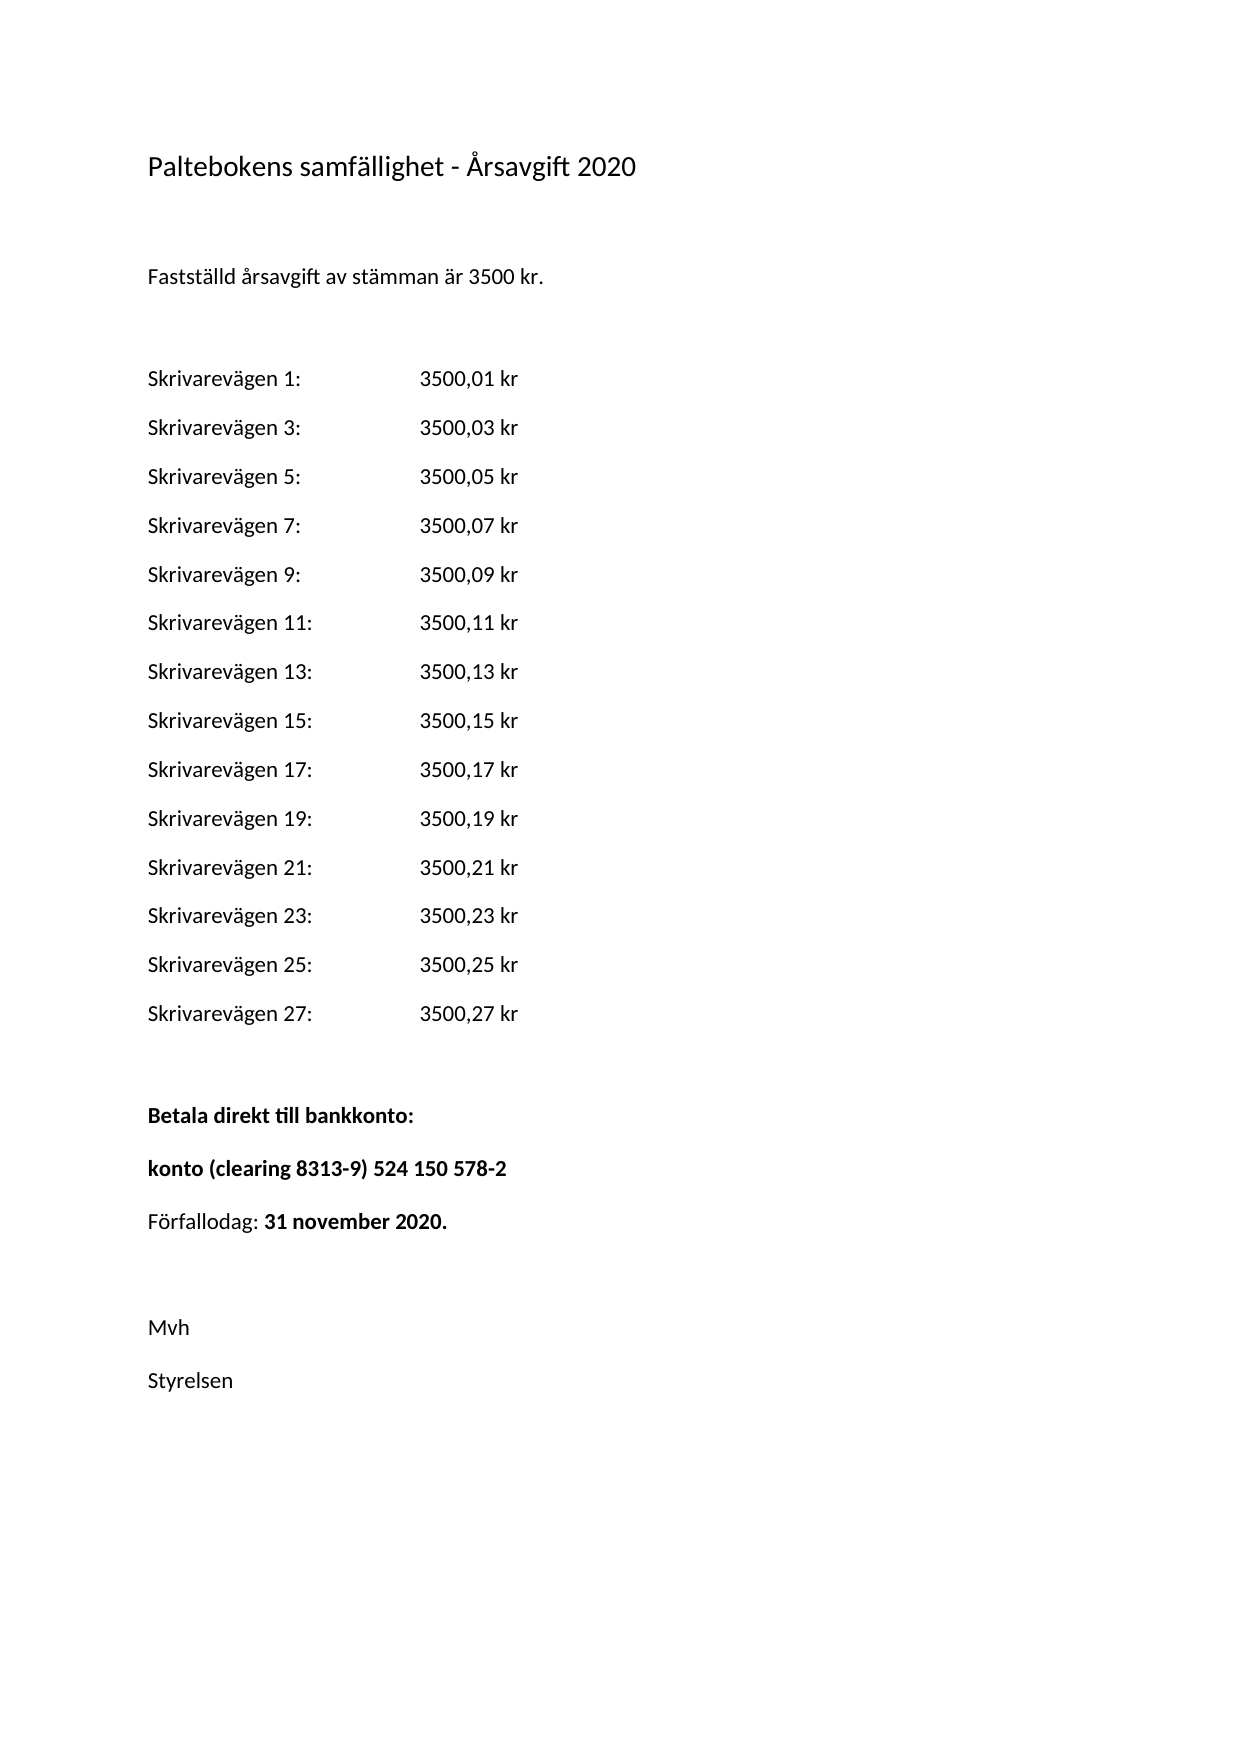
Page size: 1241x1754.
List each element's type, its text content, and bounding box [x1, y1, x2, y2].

text Skrivarevägen 25: 3500,25 kr [148, 951, 1093, 978]
text Skrivarevägen 19: 3500,19 kr [148, 804, 1093, 832]
text Fastställd årsavgift av stämman är 3500 kr. [148, 262, 1093, 290]
text Skrivarevägen 3: 3500,03 kr [148, 413, 1093, 441]
text Skrivarevägen 9: 3500,09 kr [148, 560, 1093, 588]
text Skrivarevägen 23: 3500,23 kr [148, 902, 1093, 930]
text Skrivarevägen 11: 3500,11 kr [148, 608, 1093, 637]
text Skrivarevägen 5: 3500,05 kr [148, 462, 1093, 490]
text Paltebokens samfällighet - Årsavgift 2020 [148, 148, 1093, 183]
text Mvh [148, 1313, 1093, 1341]
text Skrivarevägen 1: 3500,01 kr [148, 364, 1093, 392]
text Skrivarevägen 7: 3500,07 kr [148, 511, 1093, 539]
text Skrivarevägen 27: 3500,27 kr [148, 999, 1093, 1027]
text Skrivarevägen 21: 3500,21 kr [148, 853, 1093, 881]
text Skrivarevägen 17: 3500,17 kr [148, 755, 1093, 783]
text Betala direkt till bankkonto: [148, 1101, 1093, 1129]
text Skrivarevägen 15: 3500,15 kr [148, 706, 1093, 734]
text Förfallodag: 31 november 2020. [148, 1207, 1093, 1235]
text Styrelsen [148, 1366, 1093, 1394]
text konto (clearing 8313-9) 524 150 578-2 [148, 1154, 1093, 1182]
text Skrivarevägen 13: 3500,13 kr [148, 657, 1093, 685]
